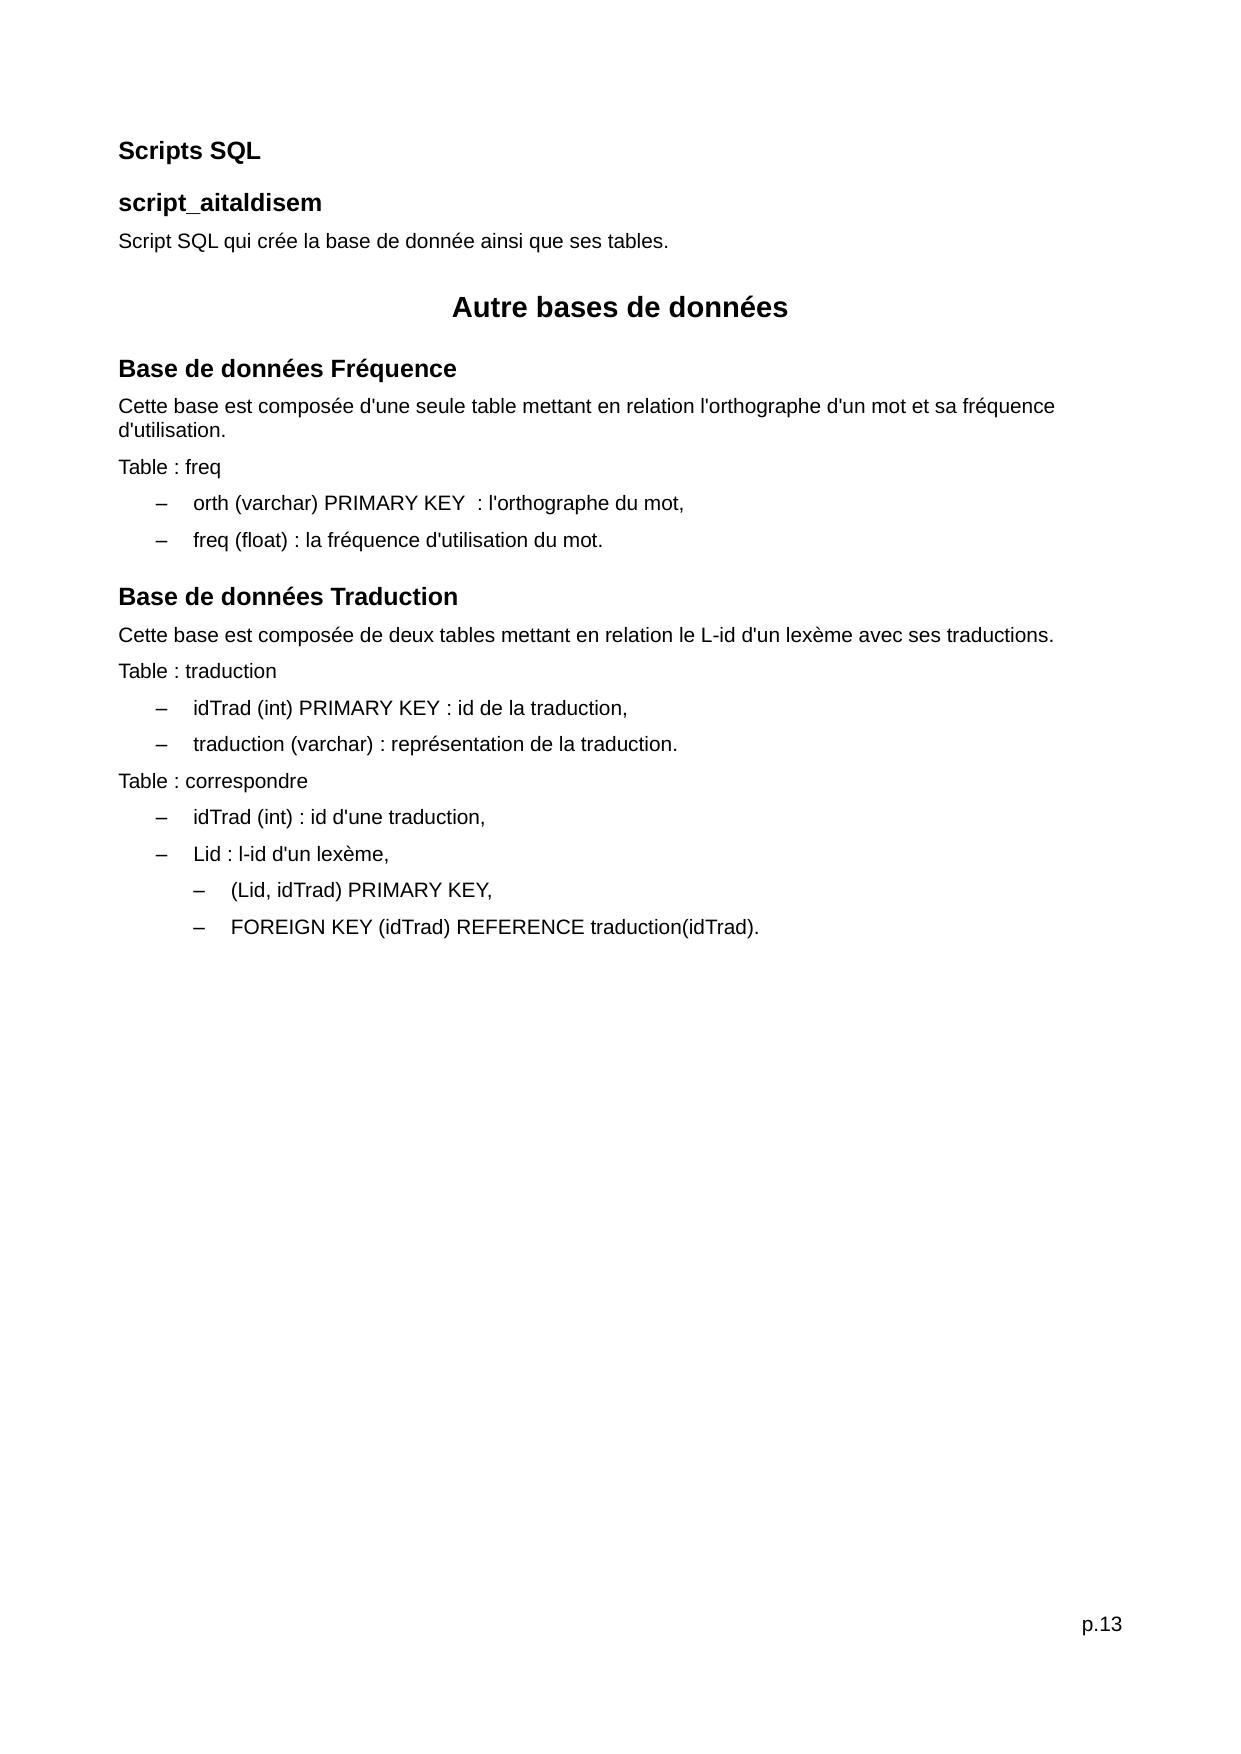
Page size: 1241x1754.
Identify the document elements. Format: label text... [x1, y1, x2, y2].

list Lid : l-id d'un lexème, [156, 842, 1122, 866]
text Table : freq [118, 455, 1122, 479]
list idTrad (int) PRIMARY KEY : id de la traduction, [156, 696, 1122, 719]
subtitle script_aitaldisem [118, 188, 1122, 217]
list orth (varchar) PRIMARY KEY : l'orthographe du mot, [156, 491, 1122, 515]
list (Lid, idTrad) PRIMARY KEY, [193, 878, 1122, 902]
text Cette base est composée d'une seule table mettant en relation l'orthographe d'un mot et sa fréquence d'utilisation. [118, 394, 1122, 442]
list freq (float) : la fréquence d'utilisation du mot. [156, 528, 1122, 552]
text Table : correspondre [118, 769, 1122, 793]
text Table : traduction [118, 659, 1122, 683]
subtitle Autre bases de données [118, 290, 1122, 324]
list traduction (varchar) : représentation de la traduction. [156, 732, 1122, 756]
text Cette base est composée de deux tables mettant en relation le L-id d'un lexème avec ses traductions. [118, 623, 1122, 647]
subtitle Scripts SQL [118, 136, 1122, 164]
list idTrad (int) : id d'une traduction, [156, 805, 1122, 829]
list FOREIGN KEY (idTrad) REFERENCE traduction(idTrad). [193, 915, 1122, 939]
text Script SQL qui crée la base de donnée ainsi que ses tables. [118, 229, 1122, 253]
subtitle Base de données Fréquence [118, 354, 1122, 383]
subtitle Base de données Traduction [118, 582, 1122, 611]
